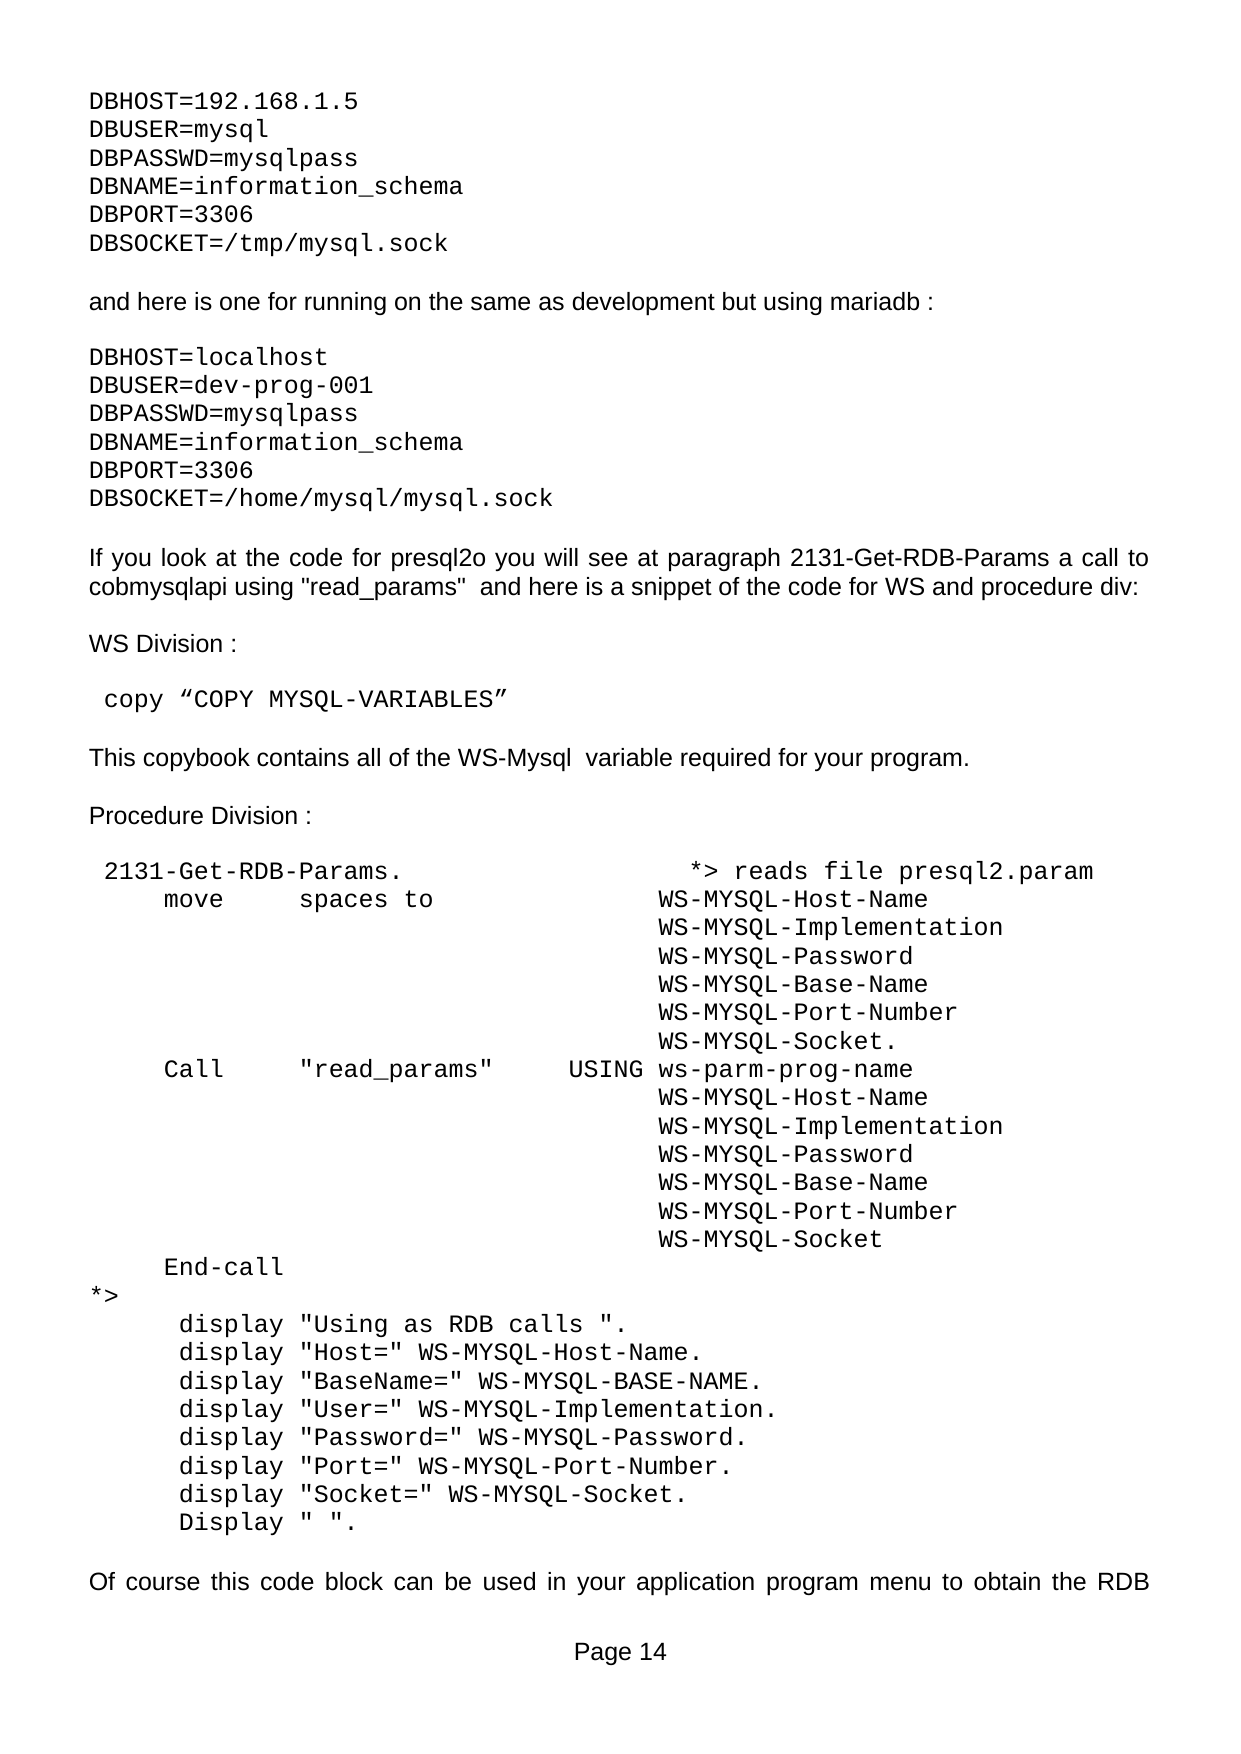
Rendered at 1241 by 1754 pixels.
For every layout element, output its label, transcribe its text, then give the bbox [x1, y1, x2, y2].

text DBNAME=information_schema [88, 173, 1152, 202]
text WS-MYSQL-Implementation [88, 915, 1152, 943]
text display "Using as RDB calls ". [88, 1312, 1152, 1340]
text Of course this code block can be used in your application program menu to obtain the RDB [88, 1567, 1152, 1595]
text End-call [88, 1255, 1152, 1283]
text 2131-Get-RDB-Params. *> reads file presql2.param [88, 858, 1152, 887]
text DBSOCKET=/tmp/mysql.sock [88, 230, 1152, 258]
text WS Division : [88, 629, 1152, 658]
text DBUSER=dev-prog-001 [88, 373, 1152, 401]
text display "Port=" WS-MYSQL-Port-Number. [88, 1453, 1152, 1482]
text DBSOCKET=/home/mysql/mysql.sock [88, 486, 1152, 514]
text WS-MYSQL-Base-Name [88, 972, 1152, 1000]
text WS-MYSQL-Implementation [88, 1113, 1152, 1142]
text WS-MYSQL-Port-Number [88, 1198, 1152, 1227]
text display "BaseName=" WS-MYSQL-BASE-NAME. [88, 1368, 1152, 1397]
text WS-MYSQL-Port-Number [88, 1000, 1152, 1028]
text WS-MYSQL-Socket [88, 1227, 1152, 1255]
text If you look at the code for presql2o you will see at paragraph 2131-Get-RDB-Params a call to cobmysqlapi using "read_params" and here is a snippet of the code for WS and procedure div: [88, 543, 1152, 600]
text display "Password=" WS-MYSQL-Password. [88, 1425, 1152, 1453]
text DBPASSWD=mysqlpass [88, 401, 1152, 429]
text Display " ". [88, 1510, 1152, 1538]
text DBUSER=mysql [88, 117, 1152, 145]
text display "User=" WS-MYSQL-Implementation. [88, 1397, 1152, 1425]
text WS-MYSQL-Base-Name [88, 1170, 1152, 1198]
text DBNAME=information_schema [88, 429, 1152, 458]
text display "Host=" WS-MYSQL-Host-Name. [88, 1340, 1152, 1368]
text WS-MYSQL-Password [88, 1142, 1152, 1170]
text WS-MYSQL-Socket. [88, 1028, 1152, 1057]
text DBPORT=3306 [88, 458, 1152, 486]
text This copybook contains all of the WS-Mysql variable required for your program. [88, 743, 1152, 772]
text Procedure Division : [88, 801, 1152, 829]
text copy “COPY MYSQL-VARIABLES” [88, 686, 1152, 715]
text move spaces to WS-MYSQL-Host-Name [88, 887, 1152, 915]
text *> [88, 1283, 1152, 1312]
text DBHOST=192.168.1.5 [88, 88, 1152, 117]
text and here is one for running on the same as development but using mariadb : [88, 287, 1152, 316]
text DBPORT=3306 [88, 202, 1152, 230]
text Call "read_params" USING ws-parm-prog-name [88, 1057, 1152, 1085]
text display "Socket=" WS-MYSQL-Socket. [88, 1482, 1152, 1510]
text DBPASSWD=mysqlpass [88, 145, 1152, 173]
text DBHOST=localhost [88, 344, 1152, 373]
text WS-MYSQL-Host-Name [88, 1085, 1152, 1113]
text WS-MYSQL-Password [88, 943, 1152, 972]
